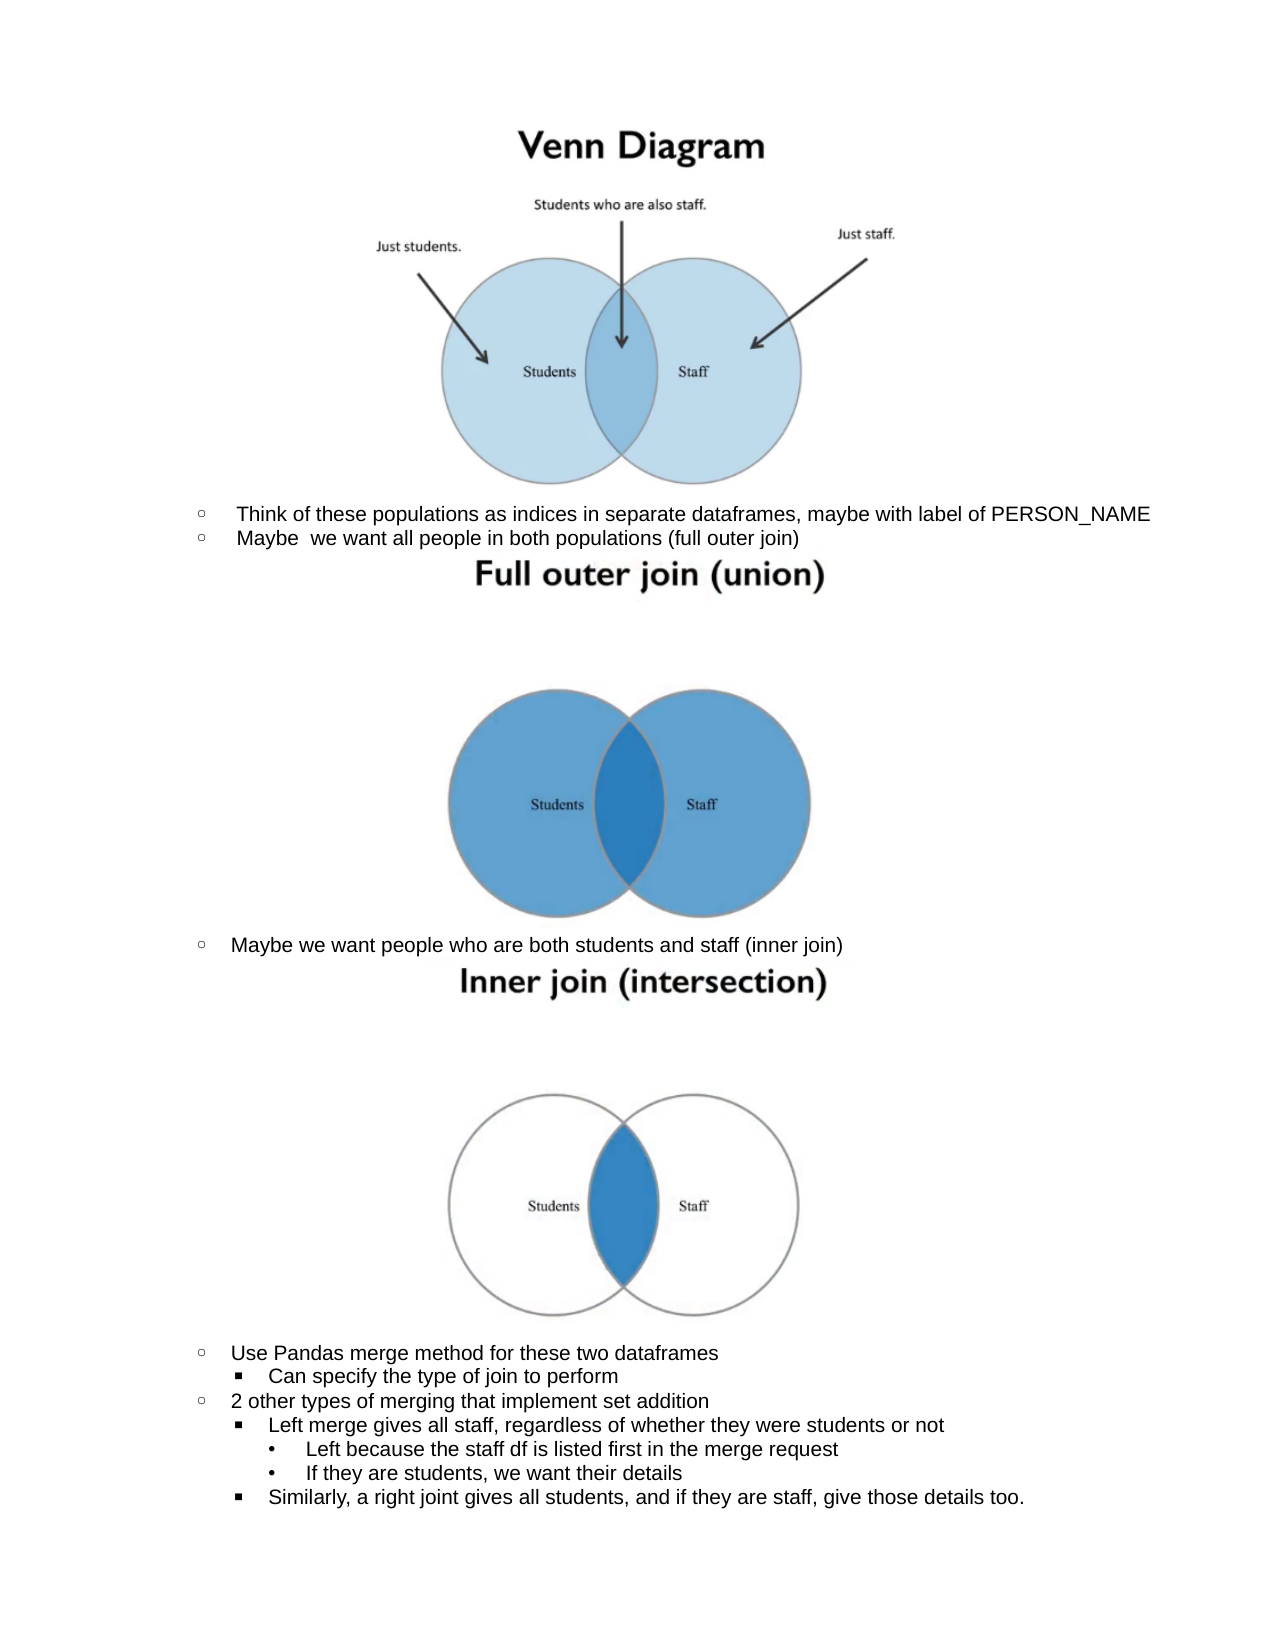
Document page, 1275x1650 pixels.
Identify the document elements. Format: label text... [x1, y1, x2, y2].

list If they are students, we want their details [268, 1461, 1157, 1485]
list Left merge gives all staff, regardless of whether they were students or not [231, 1412, 1157, 1437]
list Maybe we want people who are both students and staff (inner join) [193, 933, 1157, 957]
list 2 other types of merging that implement set addition [193, 1388, 1157, 1412]
picture [423, 957, 852, 1323]
list Can specify the type of join to perform [231, 1364, 1157, 1388]
list Think of these populations as indices in separate dataframes, maybe with label of PERSON_NAME [193, 501, 1157, 526]
picture [372, 118, 903, 491]
list Use Pandas merge method for these two dataframes [193, 1340, 1157, 1364]
picture [436, 549, 839, 928]
list Similarly, a right joint gives all students, and if they are staff, give those details too. [231, 1485, 1157, 1509]
list Left because the staff df is listed first in the merge request [268, 1437, 1157, 1461]
list Maybe we want all people in both populations (full outer join) [193, 526, 1157, 549]
